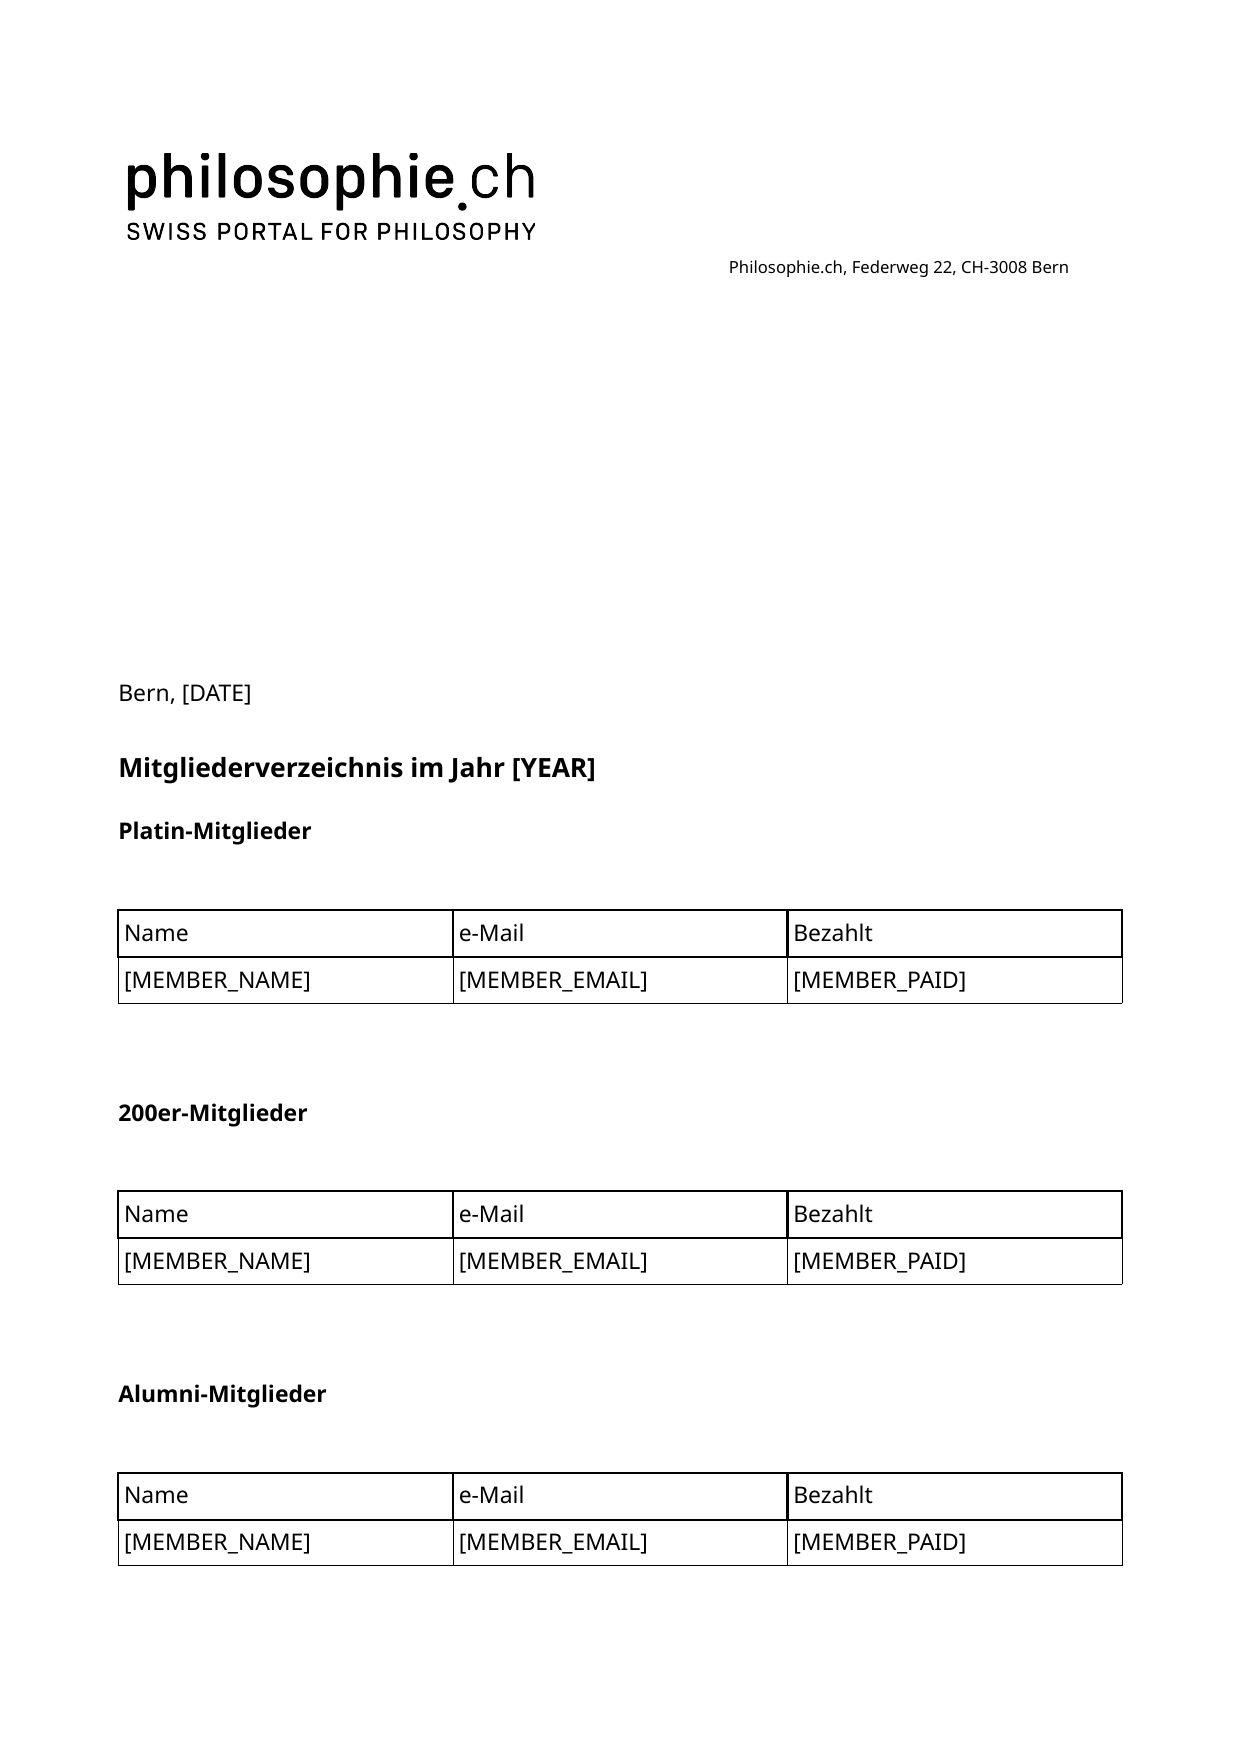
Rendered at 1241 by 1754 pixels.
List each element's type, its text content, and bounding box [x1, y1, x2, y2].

text Platin-Mitglieder [118, 815, 1122, 846]
table_cell [MEMBER_PAID] [788, 1521, 1122, 1565]
table_cell [MEMBER_NAME] [119, 1239, 453, 1284]
table_header e-Mail [454, 911, 786, 956]
table_cell [MEMBER_EMAIL] [454, 1239, 787, 1284]
table_header e-Mail [454, 1192, 786, 1237]
table_header Name [119, 911, 452, 956]
table_header Name [119, 1192, 452, 1237]
table_cell [MEMBER_EMAIL] [454, 1521, 787, 1565]
table_cell [MEMBER_EMAIL] [454, 958, 787, 1003]
text 200er-Mitglieder [118, 1096, 1122, 1128]
text Bern, [DATE] [118, 677, 1122, 708]
table_cell [MEMBER_PAID] [788, 1239, 1122, 1284]
table_cell [MEMBER_PAID] [788, 958, 1122, 1003]
table_header Bezahlt [789, 1474, 1121, 1518]
table_header Bezahlt [789, 911, 1121, 956]
subtitle Mitgliederverzeichnis im Jahr [YEAR] [118, 749, 1122, 785]
table_header e-Mail [454, 1474, 786, 1518]
table_header Bezahlt [789, 1192, 1121, 1237]
text Philosophie.ch, Federweg 22, CH-3008 Bern [729, 255, 1081, 278]
text Alumni-Mitglieder [118, 1378, 1122, 1409]
table_cell [MEMBER_NAME] [119, 958, 453, 1003]
table_cell [MEMBER_NAME] [119, 1521, 453, 1565]
table_header Name [119, 1474, 452, 1518]
picture [127, 153, 535, 240]
